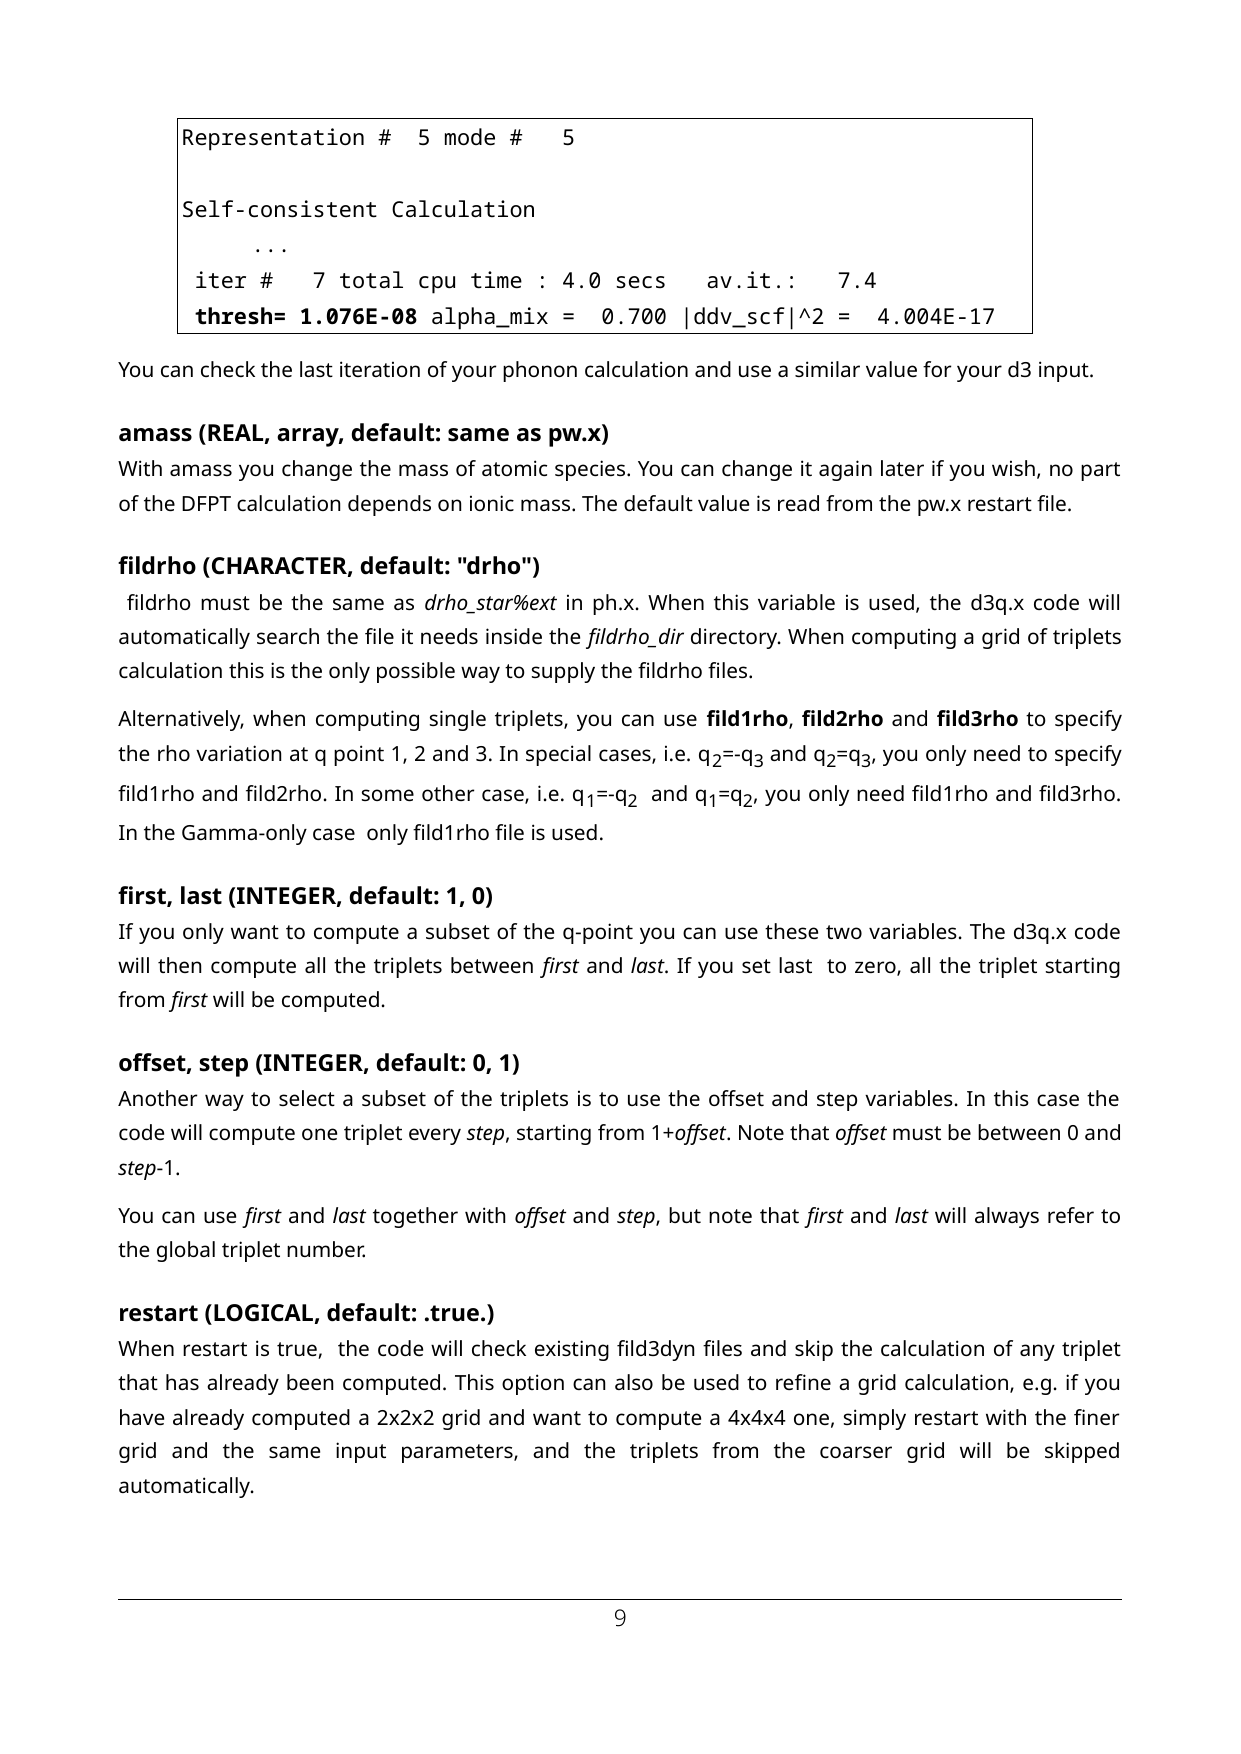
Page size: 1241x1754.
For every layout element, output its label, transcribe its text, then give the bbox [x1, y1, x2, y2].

text thresh= 1.076E-08 alpha_mix = 0.700 |ddv_scf|^2 = 4.004E-17 [178, 297, 1032, 333]
subtitle amass (REAL, array, default: same as pw.x) [118, 417, 1122, 448]
subtitle first, last (INTEGER, default: 1, 0) [118, 879, 1122, 911]
subtitle fildrho (CHARACTER, default: "drho") [118, 550, 1122, 582]
text Alternatively, when computing single triplets, you can use fild1rho, fild2rho and fild3rho to specify the rho variation at q point 1, 2 and 3. In special cases, i.e. q2=-q3 and q2=q3, you only need to specify fild1rho and fild2rho. In some other case, i.e. q1=-q2 and q1=q2, you only need fild1rho and fild3rho. In the Gamma-only case only fild1rho file is used. [118, 704, 1122, 846]
text Representation # 5 mode # 5 Self-consistent Calculation ... [178, 119, 1032, 259]
text With amass you change the mass of atomic species. You can change it again later if you wish, no part of the DFPT calculation depends on ionic mass. The default value is read from the pw.x restart file. [118, 454, 1122, 517]
subtitle offset, step (INTEGER, default: 0, 1) [118, 1046, 1122, 1078]
text iter # 7 total cpu time : 4.0 secs av.it.: 7.4 [178, 261, 1032, 295]
text You can check the last iteration of your phonon calculation and use a similar value for your d3 input. [118, 355, 1122, 384]
subtitle restart (LOGICAL, default: .true.) [118, 1296, 1122, 1328]
text Another way to select a subset of the triplets is to use the offset and step variables. In this case the code will compute one triplet every step, starting from 1+offset. Note that offset must be between 0 and step-1. [118, 1084, 1122, 1181]
text You can use first and last together with offset and step, but note that first and last will always refer to the global triplet number. [118, 1201, 1122, 1264]
text When restart is true, the code will check existing fild3dyn files and skip the calculation of any triplet that has already been computed. This option can also be used to refine a grid calculation, e.g. if you have already computed a 2x2x2 grid and want to compute a 4x4x4 one, simply restart with the finer grid and the same input parameters, and the triplets from the coarser grid will be skipped automatically. [118, 1334, 1122, 1499]
text fildrho must be the same as drho_star%ext in ph.x. When this variable is used, the d3q.x code will automatically search the file it needs inside the fildrho_dir directory. When computing a grid of triplets calculation this is the only possible way to supply the fildrho files. [118, 588, 1122, 684]
text If you only want to compute a subset of the q-point you can use these two variables. The d3q.x code will then compute all the triplets between first and last. If you set last to zero, all the triplet starting from first will be computed. [118, 917, 1122, 1014]
